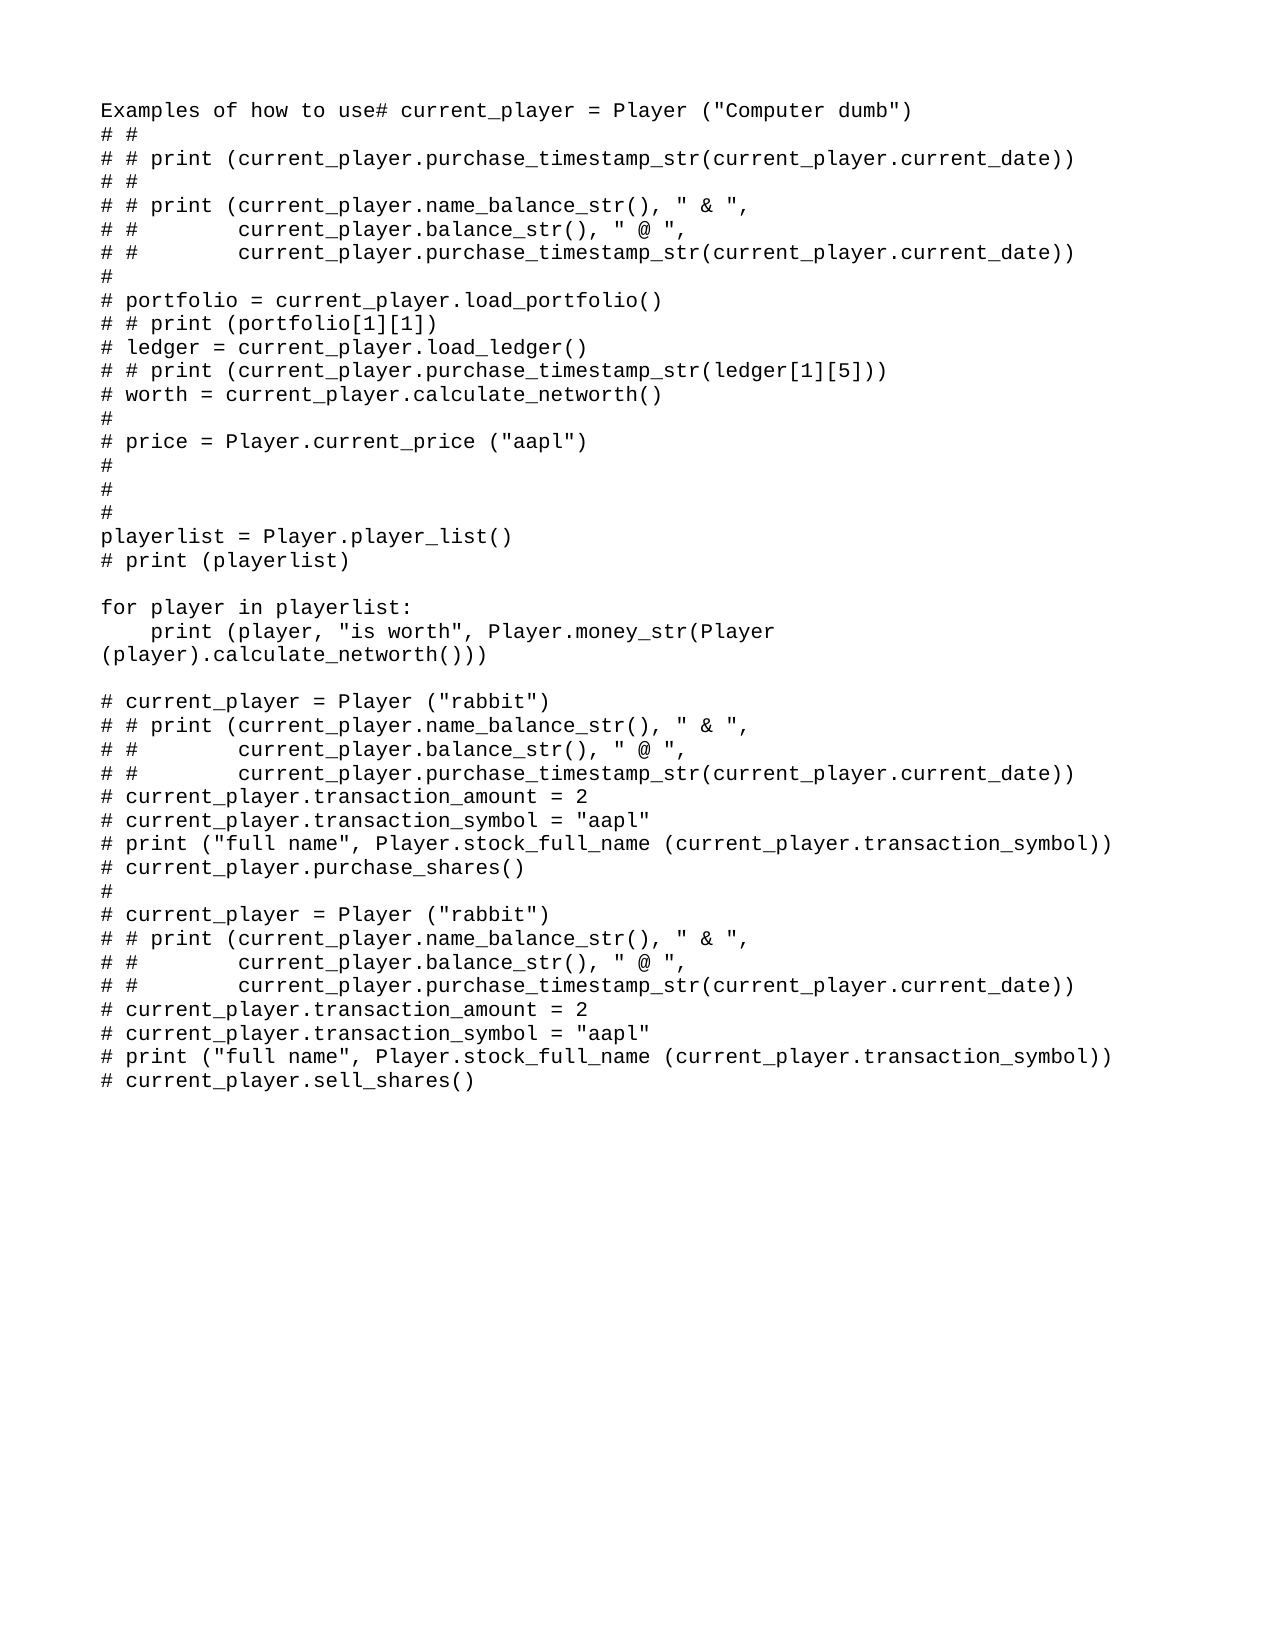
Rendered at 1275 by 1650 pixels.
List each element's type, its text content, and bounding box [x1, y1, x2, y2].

text # price = Player.current_price ("aapl") [100, 431, 1174, 455]
text # [100, 502, 1174, 526]
text # [100, 881, 1174, 904]
text playerlist = Player.player_list() [100, 526, 1174, 550]
text # # print (current_player.name_balance_str(), " & ", [100, 195, 1174, 219]
text # [100, 479, 1174, 502]
text # # print (current_player.purchase_timestamp_str(ledger[1][5])) [100, 361, 1174, 384]
text # # print (current_player.name_balance_str(), " & ", [100, 715, 1174, 739]
text # [100, 266, 1174, 289]
text # [100, 455, 1174, 479]
text # # print (current_player.name_balance_str(), " & ", [100, 928, 1174, 952]
text # current_player.transaction_amount = 2 [100, 999, 1174, 1023]
text # ledger = current_player.load_ledger() [100, 337, 1174, 361]
text # # current_player.purchase_timestamp_str(current_player.current_date)) [100, 975, 1174, 999]
text # # current_player.balance_str(), " @ ", [100, 219, 1174, 242]
text # [100, 408, 1174, 431]
text print (player, "is worth", Player.money_str(Player (player).calculate_networth())) [100, 621, 1174, 668]
text # # current_player.balance_str(), " @ ", [100, 952, 1174, 975]
text # current_player.sell_shares() [100, 1070, 1174, 1093]
text # print ("full name", Player.stock_full_name (current_player.transaction_symbol)) [100, 833, 1174, 857]
text # # current_player.balance_str(), " @ ", [100, 739, 1174, 762]
text # # [100, 171, 1174, 195]
text # # print (portfolio[1][1]) [100, 313, 1174, 337]
text # current_player.transaction_amount = 2 [100, 786, 1174, 810]
text # print ("full name", Player.stock_full_name (current_player.transaction_symbol)) [100, 1046, 1174, 1070]
text # # [100, 124, 1174, 148]
text Examples of how to use# current_player = Player ("Computer dumb") [100, 100, 1174, 124]
text # current_player.transaction_symbol = "aapl" [100, 1023, 1174, 1046]
text # current_player.purchase_shares() [100, 857, 1174, 881]
text # # current_player.purchase_timestamp_str(current_player.current_date)) [100, 762, 1174, 786]
text # print (playerlist) [100, 550, 1174, 573]
text # # current_player.purchase_timestamp_str(current_player.current_date)) [100, 242, 1174, 266]
text # current_player.transaction_symbol = "aapl" [100, 810, 1174, 833]
text for player in playerlist: [100, 597, 1174, 621]
text # current_player = Player ("rabbit") [100, 904, 1174, 928]
text # worth = current_player.calculate_networth() [100, 384, 1174, 408]
text # # print (current_player.purchase_timestamp_str(current_player.current_date)) [100, 148, 1174, 171]
text # portfolio = current_player.load_portfolio() [100, 289, 1174, 313]
text # current_player = Player ("rabbit") [100, 692, 1174, 715]
